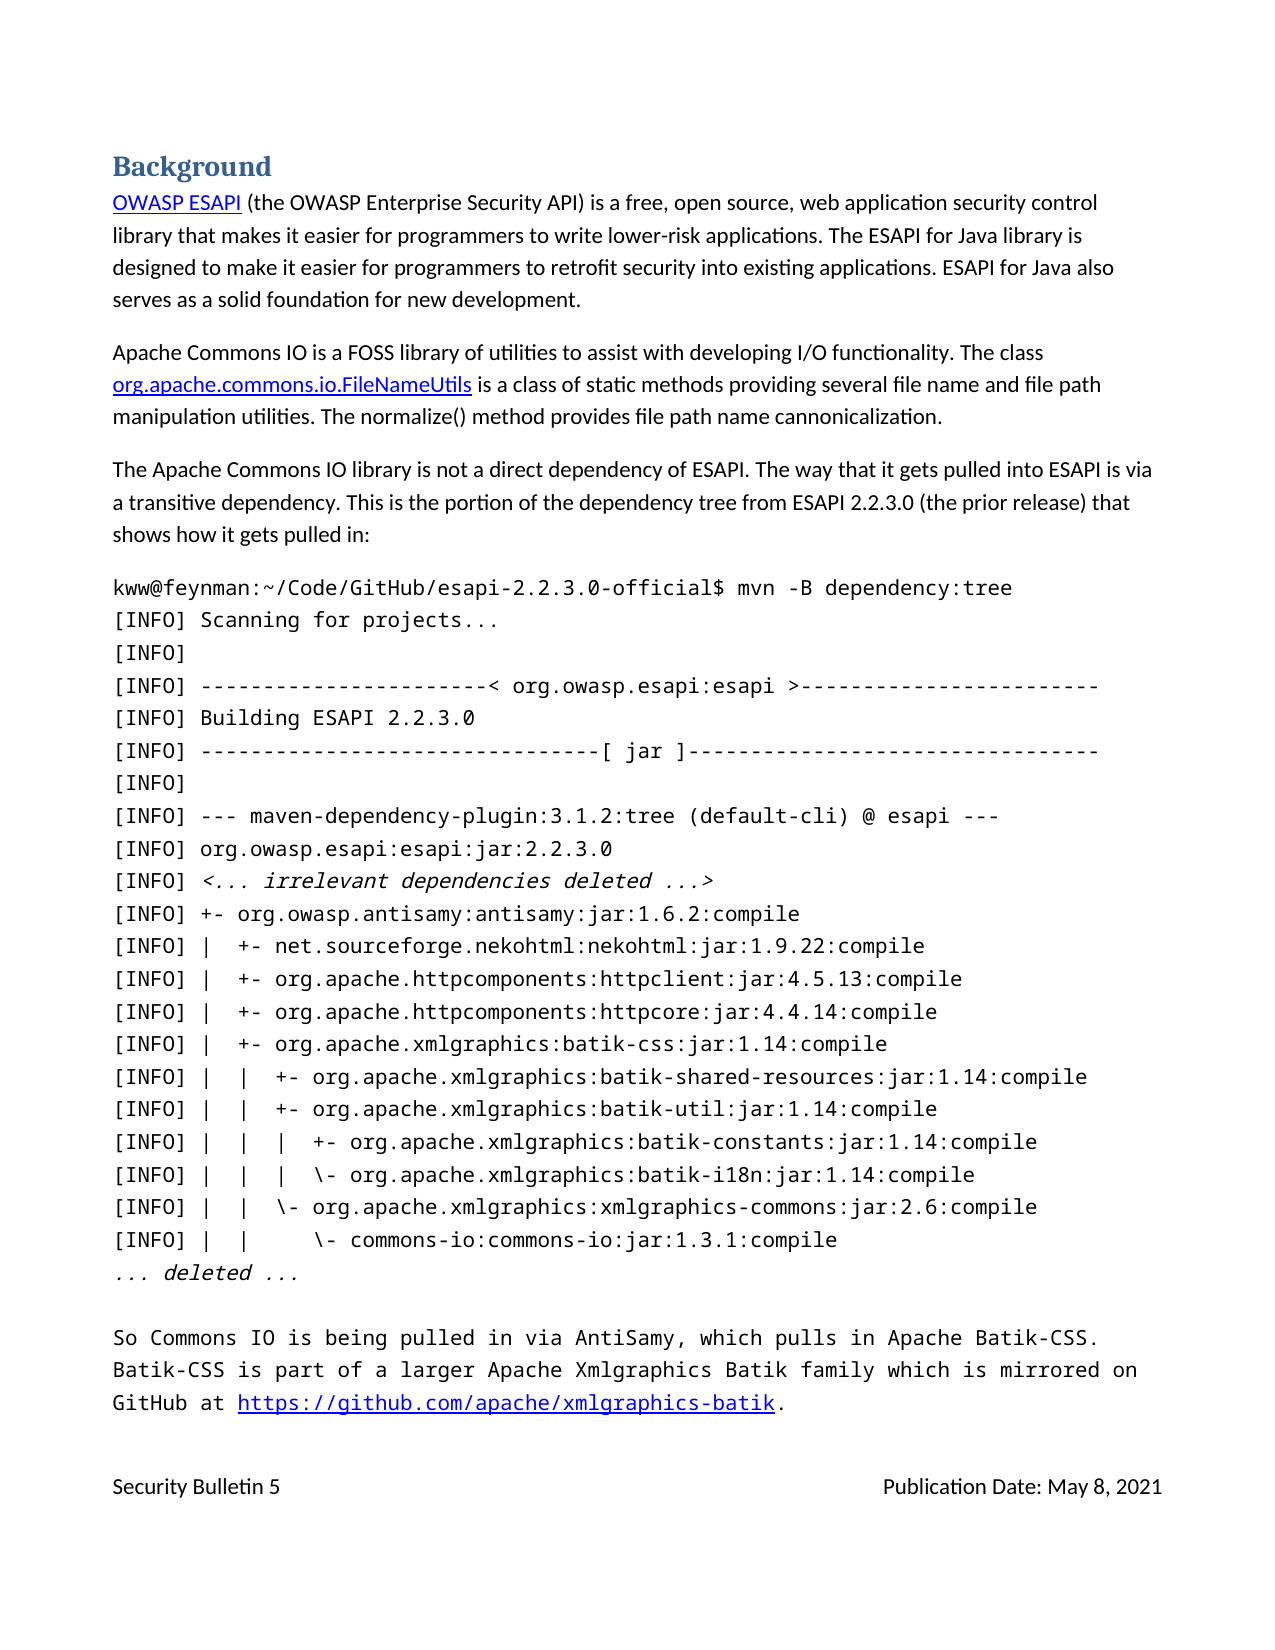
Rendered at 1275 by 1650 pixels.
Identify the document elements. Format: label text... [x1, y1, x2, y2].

text [INFO] | +- net.sourceforge.nekohtml:nekohtml:jar:1.9.22:compile [112, 932, 1162, 960]
text Apache Commons IO is a FOSS library of utilities to assist with developing I/O functionality. The class org.apache.commons.io.FileNameUtils is a class of static methods providing several file name and file path manipulation utilities. The normalize() method provides file path name cannonicalization. [112, 338, 1162, 431]
text [INFO] org.owasp.esapi:esapi:jar:2.2.3.0 [112, 834, 1162, 862]
text [INFO] | | | +- org.apache.xmlgraphics:batik-constants:jar:1.14:compile [112, 1127, 1162, 1156]
text [INFO] | | +- org.apache.xmlgraphics:batik-shared-resources:jar:1.14:compile [112, 1062, 1162, 1090]
text [INFO] Scanning for projects... [112, 606, 1162, 634]
text [INFO] | | +- org.apache.xmlgraphics:batik-util:jar:1.14:compile [112, 1094, 1162, 1123]
text [INFO] Building ESAPI 2.2.3.0 [112, 703, 1162, 732]
text [INFO] <... irrelevant dependencies deleted ...> [112, 866, 1162, 895]
text [INFO] [112, 638, 1162, 667]
text [INFO] -----------------------< org.owasp.esapi:esapi >------------------------ [112, 671, 1162, 699]
text [INFO] | +- org.apache.httpcomponents:httpcore:jar:4.4.14:compile [112, 997, 1162, 1025]
text [INFO] | | \- commons-io:commons-io:jar:1.3.1:compile [112, 1225, 1162, 1253]
text kww@feynman:~/Code/GitHub/esapi-2.2.3.0-official$ mvn -B dependency:tree [112, 573, 1162, 601]
text The Apache Commons IO library is not a direct dependency of ESAPI. The way that it gets pulled into ESAPI is via a transitive dependency. This is the portion of the dependency tree from ESAPI 2.2.3.0 (the prior release) that shows how it gets pulled in: [112, 456, 1162, 548]
text [INFO] | +- org.apache.httpcomponents:httpclient:jar:4.5.13:compile [112, 964, 1162, 993]
text So Commons IO is being pulled in via AntiSamy, which pulls in Apache Batik-CSS. Batik-CSS is part of a larger Apache Xmlgraphics Batik family which is mirrored on GitHub at https://github.com/apache/xmlgraphics-batik. [112, 1323, 1162, 1416]
text [INFO] +- org.owasp.antisamy:antisamy:jar:1.6.2:compile [112, 899, 1162, 927]
text [INFO] | +- org.apache.xmlgraphics:batik-css:jar:1.14:compile [112, 1029, 1162, 1058]
subtitle Background [112, 150, 1162, 183]
text [INFO] | | \- org.apache.xmlgraphics:xmlgraphics-commons:jar:2.6:compile [112, 1192, 1162, 1221]
text [INFO] --------------------------------[ jar ]--------------------------------- [112, 736, 1162, 764]
text [INFO] --- maven-dependency-plugin:3.1.2:tree (default-cli) @ esapi --- [112, 801, 1162, 829]
text [INFO] [112, 768, 1162, 797]
text OWASP ESAPI (the OWASP Enterprise Security API) is a free, open source, web application security control library that makes it easier for programmers to write lower-risk applications. The ESAPI for Java library is designed to make it easier for programmers to retrofit security into existing applications. ESAPI for Java also serves as a solid foundation for new development. [112, 188, 1162, 313]
text ... deleted ... [112, 1258, 1162, 1286]
text [INFO] | | | \- org.apache.xmlgraphics:batik-i18n:jar:1.14:compile [112, 1160, 1162, 1188]
